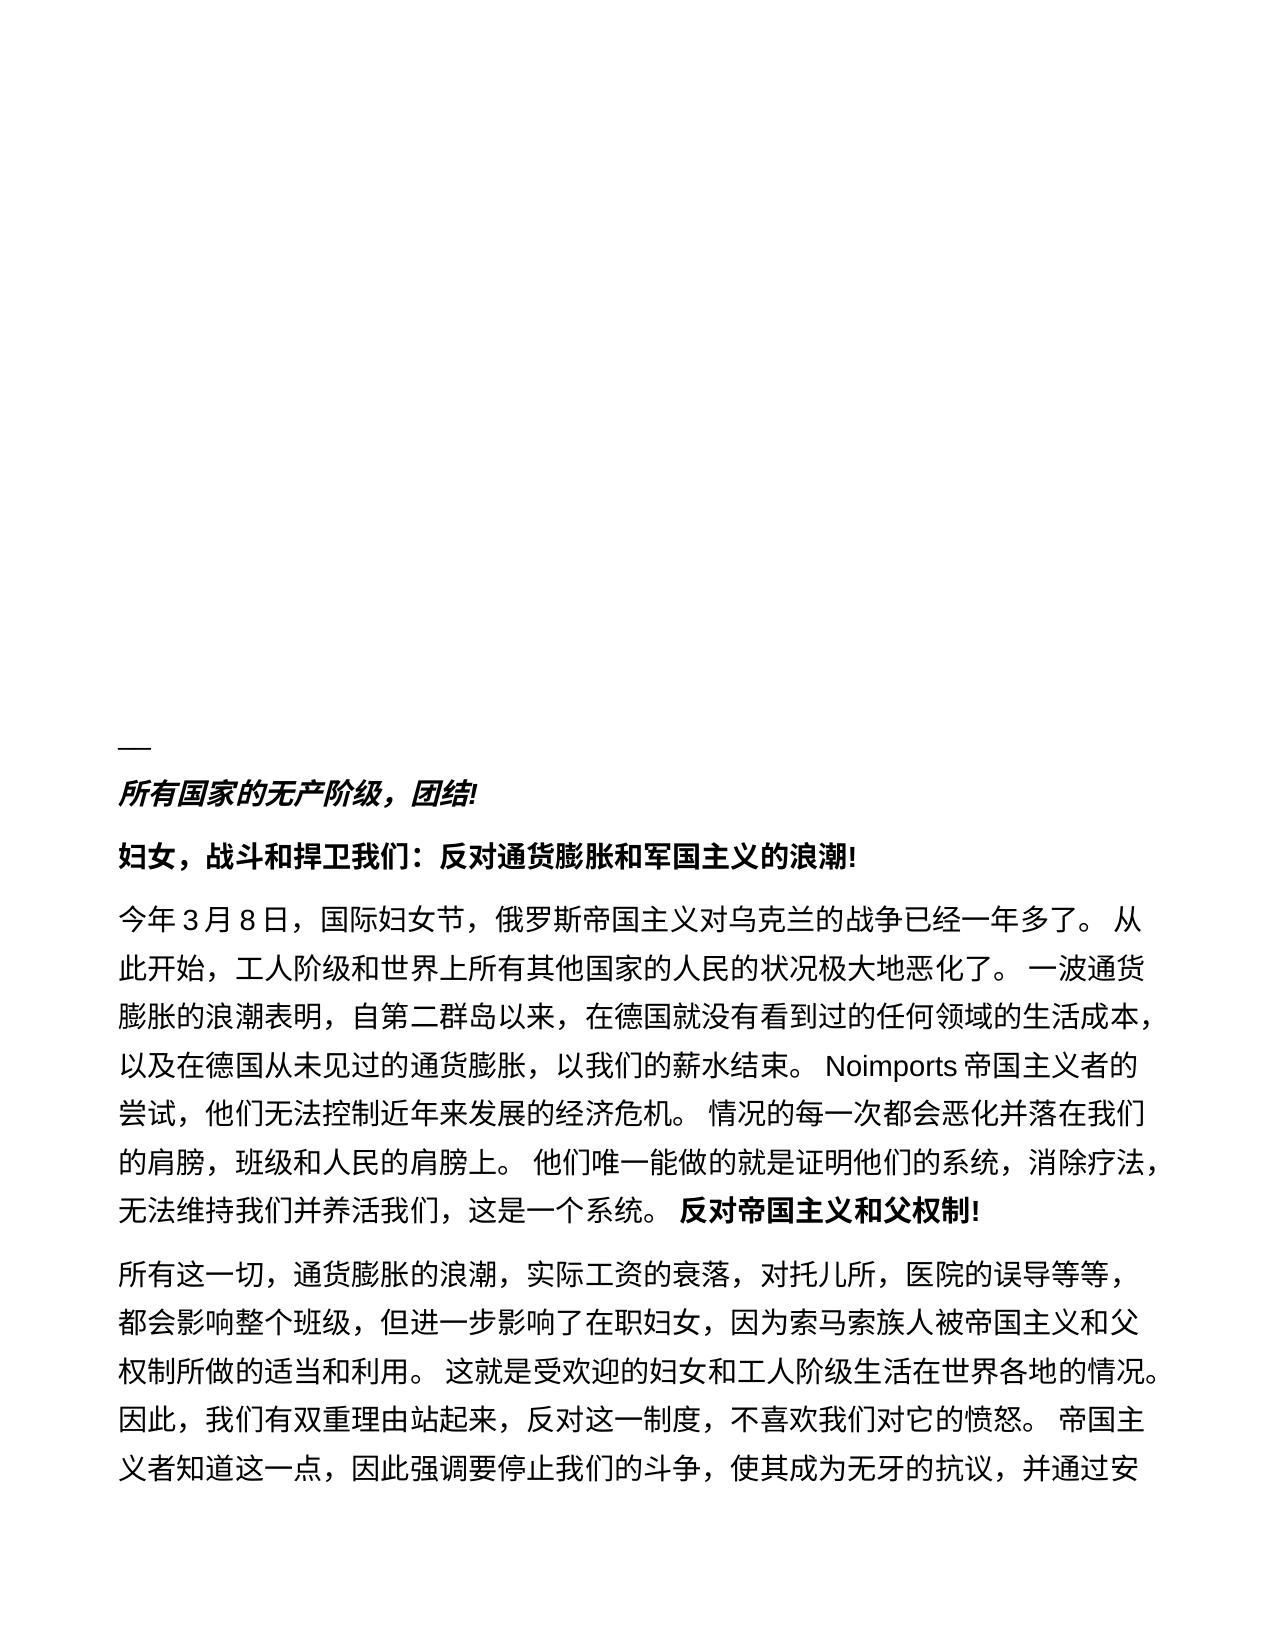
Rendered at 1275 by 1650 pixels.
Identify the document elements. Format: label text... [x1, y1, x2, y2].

text 所有国家的无产阶级，团结! [118, 770, 1157, 813]
text 今年3月8日，国际妇女节，俄罗斯帝国主义对乌克兰的战争已经一年多了。 从此开始，工人阶级和世界上所有其他国家的人民的状况极大地恶化了。 一波通货膨胀的浪潮表明，自第二群岛以来，在德国就没有看到过的任何领域的生活成本，以及在德国从未见过的通货膨胀，以我们的薪水结束。 Noimports帝国主义者的尝试，他们无法控制近年来发展的经济危机。 情况的每一次都会恶化并落在我们的肩膀，班级和人民的肩膀上。 他们唯一能做的就是证明他们的系统，消除疗法，无法维持我们并养活我们，这是一个系统。 反对帝国主义和父权制! [118, 897, 1157, 1230]
text __ [118, 118, 1157, 751]
text 妇女，战斗和捍卫我们：反对通货膨胀和军国主义的浪潮! [118, 833, 1157, 876]
text 所有这一切，通货膨胀的浪潮，实际工资的衰落，对托儿所，医院的误导等等，都会影响整个班级，但进一步影响了在职妇女，因为索马索族人被帝国主义和父权制所做的适当和利用。 这就是受欢迎的妇女和工人阶级生活在世界各地的情况。因此，我们有双重理由站起来，反对这一制度，不喜欢我们对它的愤怒。 帝国主义者知道这一点，因此强调要停止我们的斗争，使其成为无牙的抗议，并通过安全的道路为系统而引导，并试图用他们腐烂和反动的意识形态奉献我们。 我们必须阻止我们加入来自所有国家的兄弟和阶级姐妹，并在一场反对帝国主义和父权制的强烈风暴中释放我们的战斗。 相反，每个人都应该捍卫自己或小组的有趣假设。 这不是工人阶级女性的道路，这不是我们的方式!父权制只有在其经济基础被摧毁时才能应用：私有财产，如今消除了佩里斯主义。 这就需要由工人阶级，共产党的前卫 - 格德(Garde)领导的无产阶级妇女运动。 并且必须与全世界受到压迫和剥削的利益相关者。 因为只有在共产主义下，私有财产不再存在，只有在社区下，妇女的解放才能实现。 因此，今年3月8日，我们与工人阶级的妇女和所有国家的人民抗争，为红色的未来而战。 [118, 1251, 1157, 1487]
